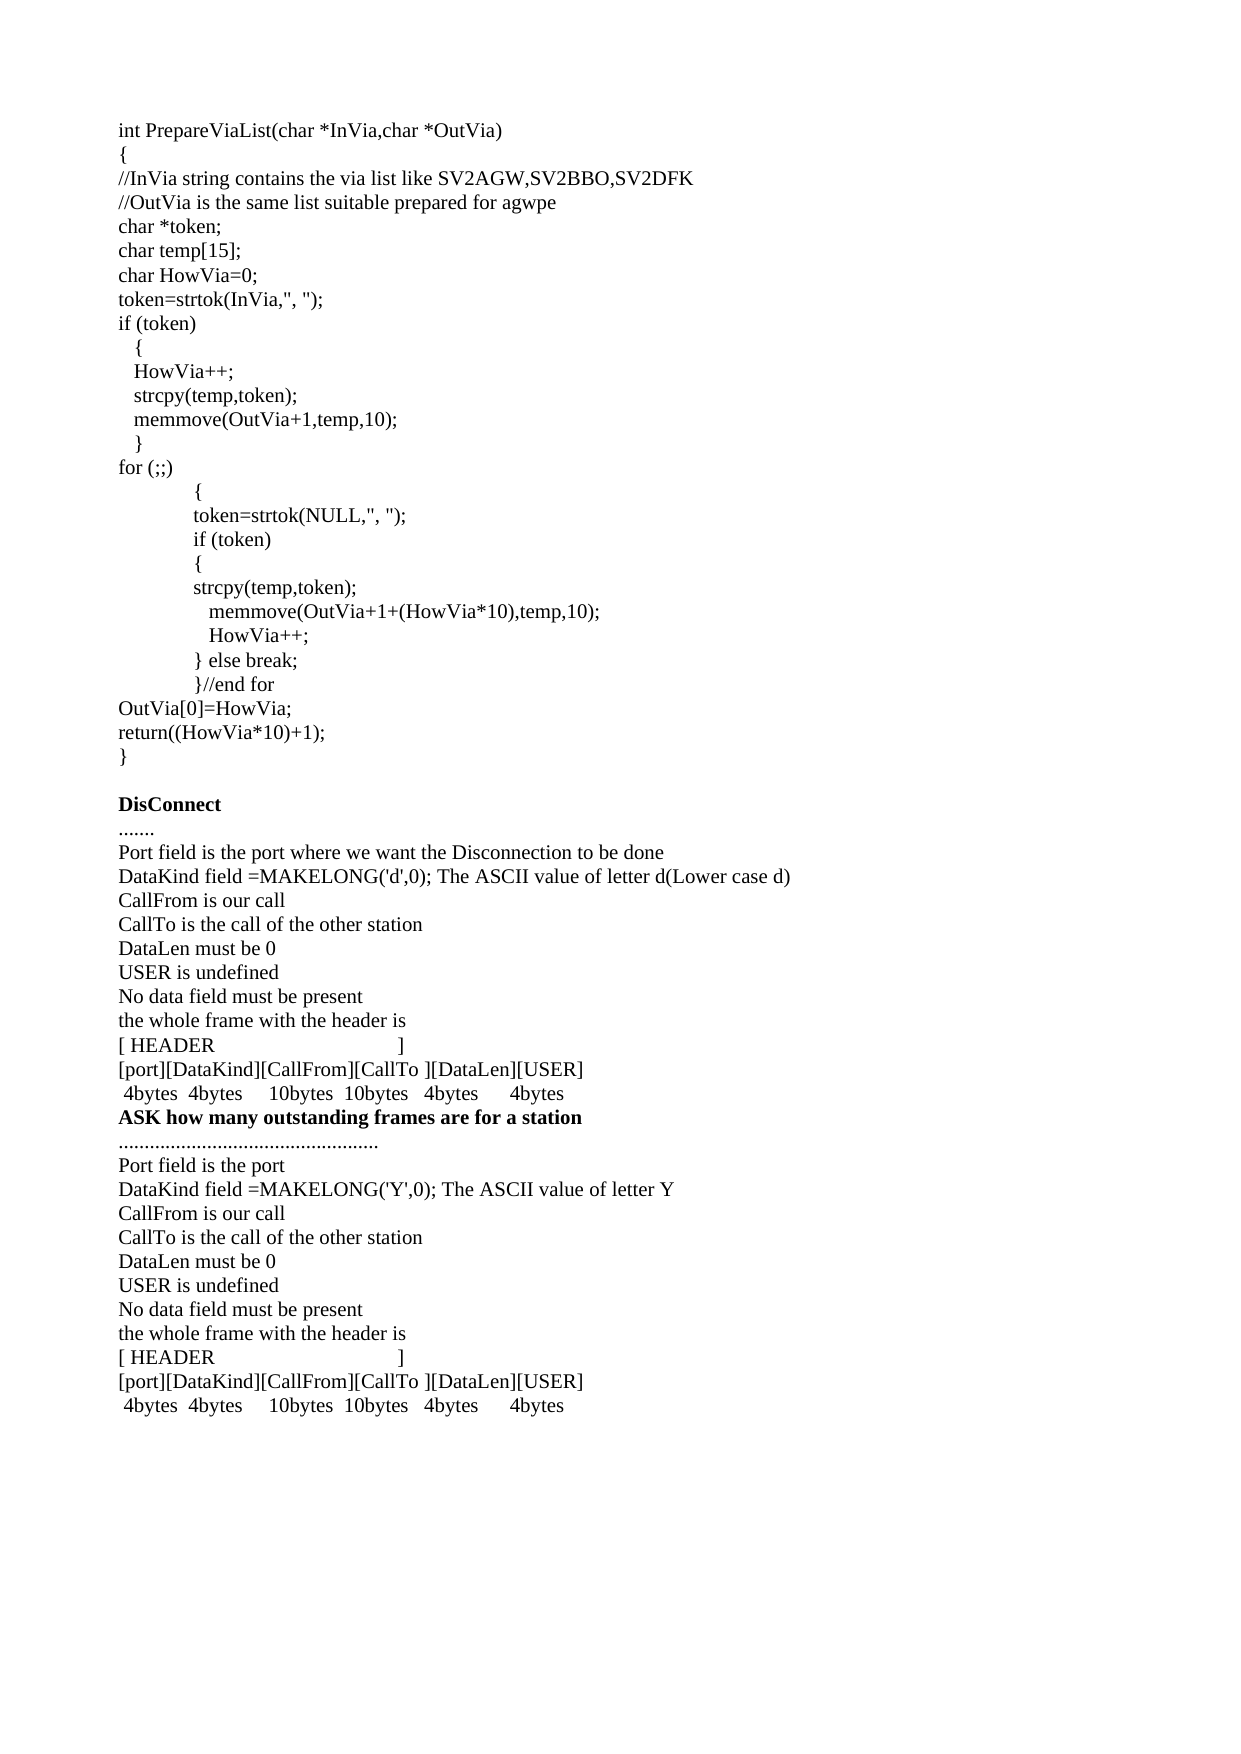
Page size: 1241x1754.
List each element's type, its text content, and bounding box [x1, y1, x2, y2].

text CallFrom is our call [118, 1201, 1122, 1225]
text strcpy(temp,token); [118, 575, 1122, 599]
text No data field must be present [118, 1297, 1122, 1321]
text ....... [118, 816, 1122, 840]
text [port][DataKind][CallFrom][CallTo ][DataLen][USER] [118, 1057, 1122, 1081]
text for (;;) [118, 455, 1122, 479]
text return((HowVia*10)+1); [118, 720, 1122, 744]
text token=strtok(InVia,", "); [118, 287, 1122, 311]
text { [118, 335, 1122, 359]
text memmove(OutVia+1,temp,10); [118, 407, 1122, 431]
text } [118, 744, 1122, 768]
text { [118, 142, 1122, 166]
text [ HEADER ] [118, 1032, 1122, 1057]
text DataKind field =MAKELONG('Y',0); The ASCII value of letter Y [118, 1177, 1122, 1201]
text the whole frame with the header is [118, 1008, 1122, 1032]
text if (token) [118, 311, 1122, 335]
text No data field must be present [118, 984, 1122, 1008]
text { [118, 479, 1122, 503]
text HowVia++; [118, 623, 1122, 647]
text char temp[15]; [118, 238, 1122, 262]
text CallTo is the call of the other station [118, 1225, 1122, 1249]
text strcpy(temp,token); [118, 383, 1122, 407]
text [port][DataKind][CallFrom][CallTo ][DataLen][USER] [118, 1369, 1122, 1393]
text 4bytes 4bytes 10bytes 10bytes 4bytes 4bytes [118, 1393, 1122, 1417]
text int PrepareViaList(char *InVia,char *OutVia) [118, 118, 1122, 142]
text }//end for [118, 672, 1122, 696]
text 4bytes 4bytes 10bytes 10bytes 4bytes 4bytes [118, 1081, 1122, 1105]
text USER is undefined [118, 1273, 1122, 1297]
text OutVia[0]=HowVia; [118, 696, 1122, 720]
text DataLen must be 0 [118, 1249, 1122, 1273]
text { [118, 551, 1122, 575]
text char *token; [118, 214, 1122, 238]
text Port field is the port [118, 1153, 1122, 1177]
text CallFrom is our call [118, 888, 1122, 912]
text DisConnect [118, 792, 1122, 816]
text CallTo is the call of the other station [118, 912, 1122, 936]
text //InVia string contains the via list like SV2AGW,SV2BBO,SV2DFK [118, 166, 1122, 190]
text ASK how many outstanding frames are for a station [118, 1105, 1122, 1129]
text memmove(OutVia+1+(HowVia*10),temp,10); [118, 599, 1122, 623]
text HowVia++; [118, 359, 1122, 383]
text } else break; [118, 647, 1122, 672]
text USER is undefined [118, 960, 1122, 984]
text token=strtok(NULL,", "); [118, 503, 1122, 527]
text [ HEADER ] [118, 1345, 1122, 1369]
text } [118, 431, 1122, 455]
text char HowVia=0; [118, 262, 1122, 287]
text DataLen must be 0 [118, 936, 1122, 960]
text if (token) [118, 527, 1122, 551]
text .................................................. [118, 1129, 1122, 1153]
text //OutVia is the same list suitable prepared for agwpe [118, 190, 1122, 214]
text Port field is the port where we want the Disconnection to be done [118, 840, 1122, 864]
text the whole frame with the header is [118, 1321, 1122, 1345]
text DataKind field =MAKELONG('d',0); The ASCII value of letter d(Lower case d) [118, 864, 1122, 888]
